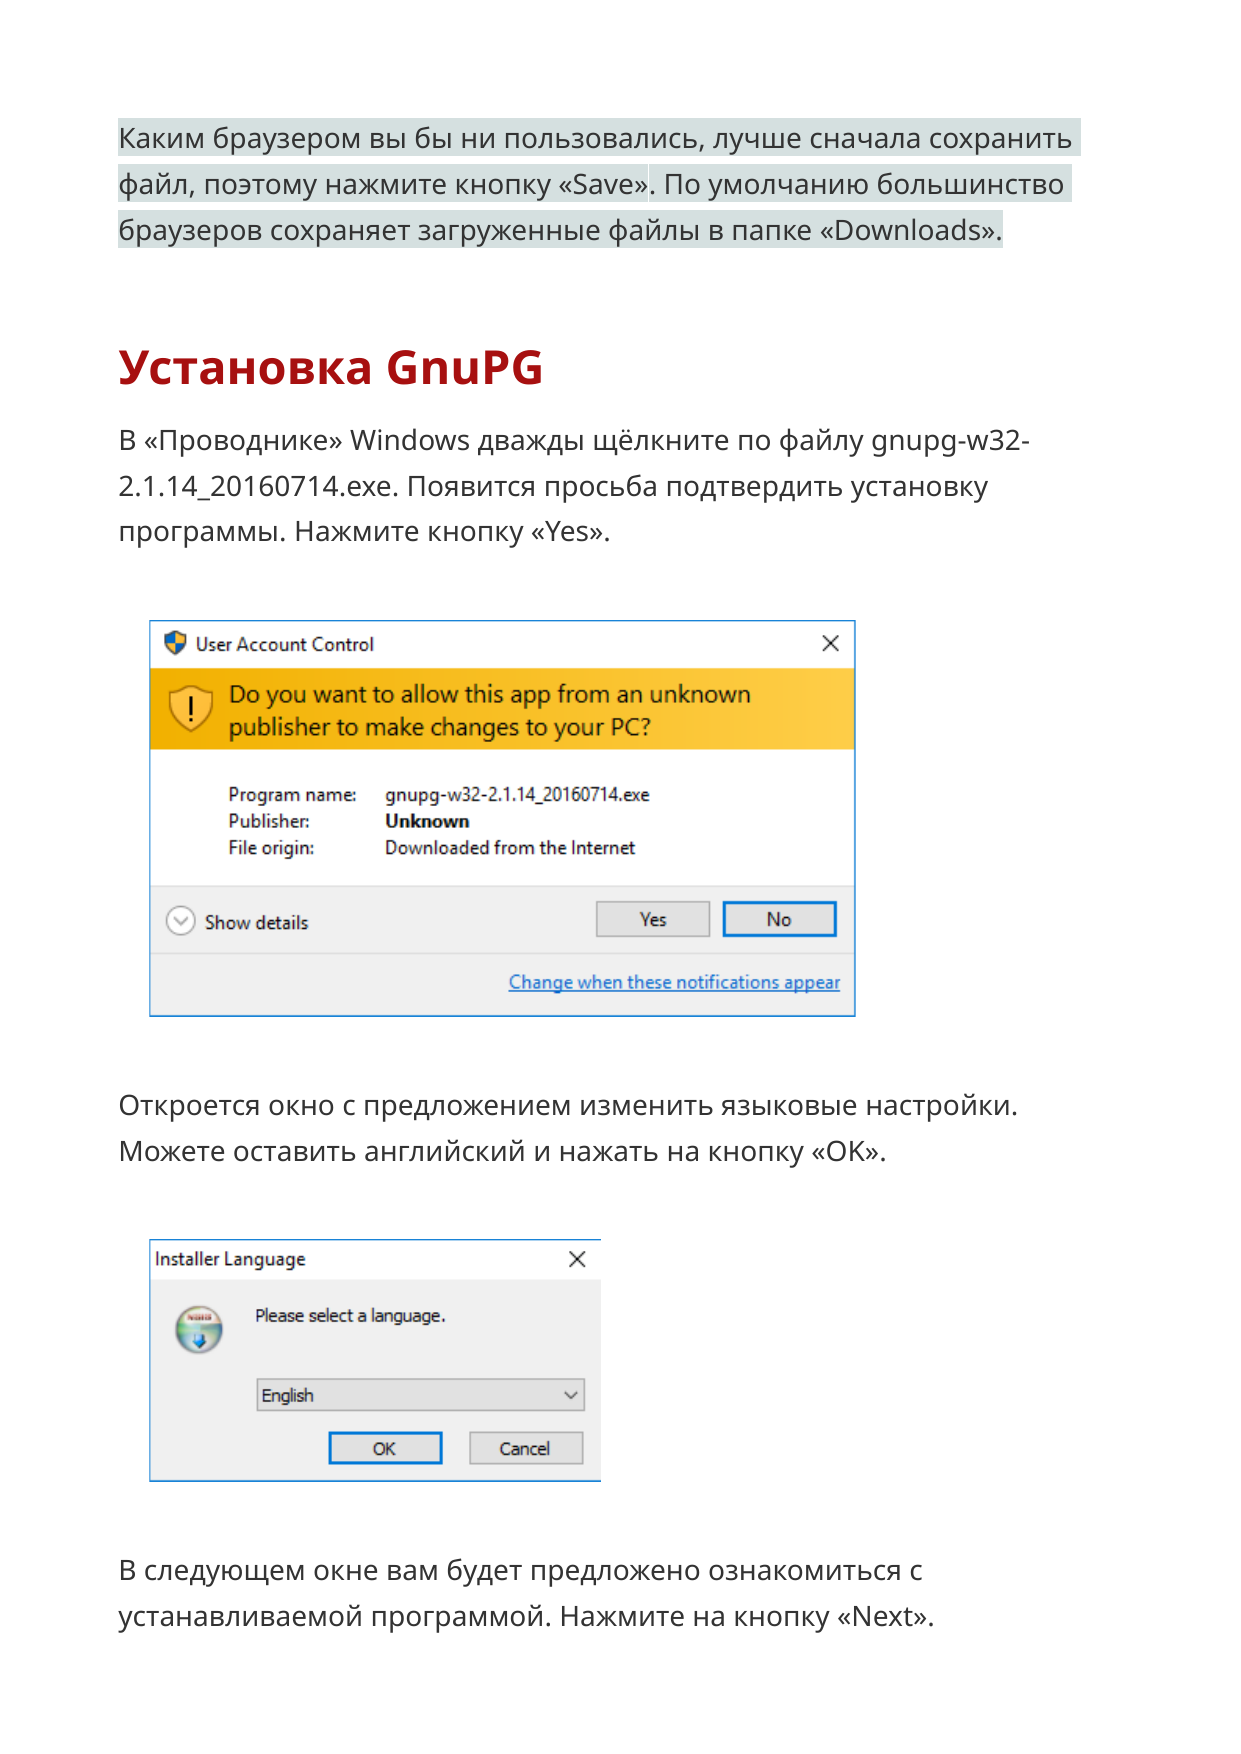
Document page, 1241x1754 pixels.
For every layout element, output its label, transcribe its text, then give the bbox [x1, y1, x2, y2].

subtitle Установка GnuPG [118, 334, 1122, 398]
text Откроется окно с предложением изменить языковые настройки. Можете оставить английский и нажать на кнопку «OK». [118, 1085, 1122, 1169]
text В «Проводнике» Windows дважды щёлкните по файлу gnupg-w32-2.1.14_20160714.exe. Появится просьба подтвердить установку программы. Нажмите кнопку «Yes». [118, 420, 1122, 550]
text В следующем окне вам будет предложено ознакомиться с устанавливаемой программой. Нажмите на кнопку «Next». [118, 1550, 1122, 1634]
picture [149, 620, 856, 1017]
picture [149, 1239, 601, 1482]
text Каким браузером вы бы ни пользовались, лучше сначала сохранить файл, поэтому нажмите кнопку «Save». По умолчанию большинство браузеров сохраняет загруженные файлы в папке «Downloads». [118, 118, 1122, 248]
